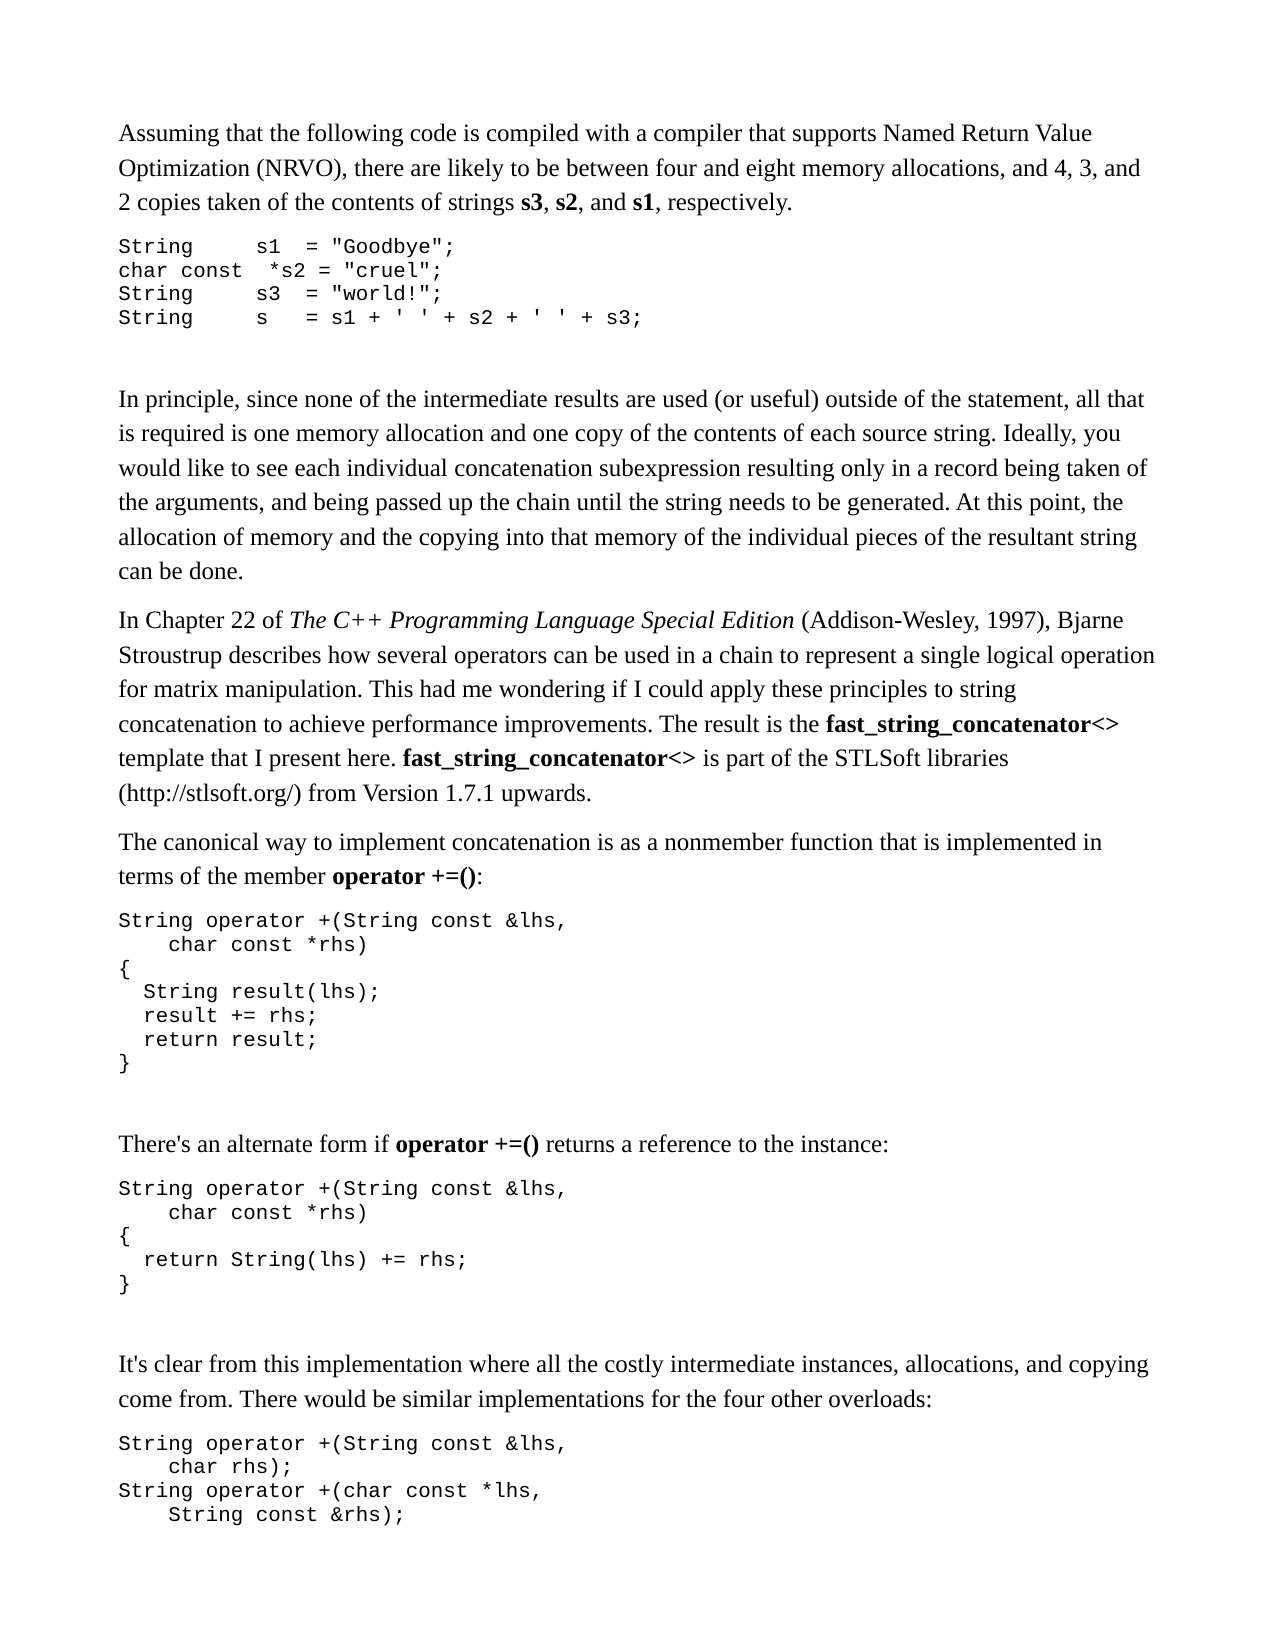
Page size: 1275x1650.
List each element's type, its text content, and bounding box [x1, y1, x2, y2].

text String s = s1 + ' ' + s2 + ' ' + s3; [118, 307, 1157, 331]
text } [118, 1273, 1157, 1296]
text String operator +(String const &lhs, [118, 1433, 1157, 1457]
text char const *rhs) [118, 934, 1157, 958]
text { [118, 958, 1157, 981]
text String operator +(String const &lhs, [118, 910, 1157, 934]
text return String(lhs) += rhs; [118, 1249, 1157, 1273]
text String const &rhs); [118, 1504, 1157, 1527]
text result += rhs; [118, 1005, 1157, 1028]
text In Chapter 22 of The C++ Programming Language Special Edition (Addison-Wesley, 1997), Bjarne Stroustrup describes how several operators can be used in a chain to represent a single logical operation for matrix manipulation. This had me wondering if I could apply these principles to string concatenation to achieve performance improvements. The result is the fast_string_concatenator<> template that I present here. fast_string_concatenator<> is part of the STLSoft libraries (http://stlsoft.org/) from Version 1.7.1 upwards. [118, 605, 1157, 806]
text return result; [118, 1028, 1157, 1052]
text There's an alternate form if operator +=() returns a reference to the instance: [118, 1129, 1157, 1158]
text char rhs); [118, 1457, 1157, 1480]
text String s3 = "world!"; [118, 283, 1157, 307]
text char const *rhs) [118, 1202, 1157, 1225]
text String s1 = "Goodbye"; [118, 236, 1157, 260]
text String operator +(char const *lhs, [118, 1480, 1157, 1504]
text String result(lhs); [118, 981, 1157, 1005]
text Assuming that the following code is compiled with a compiler that supports Named Return Value Optimization (NRVO), there are likely to be between four and eight memory allocations, and 4, 3, and 2 copies taken of the contents of strings s3, s2, and s1, respectively. [118, 118, 1157, 216]
text { [118, 1225, 1157, 1249]
text The canonical way to implement concatenation is as a nonmember function that is implemented in terms of the member operator +=(): [118, 827, 1157, 890]
text char const *s2 = "cruel"; [118, 260, 1157, 283]
text In principle, since none of the intermediate results are used (or useful) outside of the statement, all that is required is one memory allocation and one copy of the contents of each source string. Ideally, you would like to see each individual concatenation subexpression resulting only in a record being taken of the arguments, and being passed up the chain until the string needs to be generated. At this point, the allocation of memory and the copying into that memory of the individual pieces of the resultant string can be done. [118, 384, 1157, 585]
text } [118, 1052, 1157, 1076]
text String operator +(String const &lhs, [118, 1178, 1157, 1202]
text It's clear from this implementation where all the costly intermediate instances, allocations, and copying come from. There would be similar implementations for the four other overloads: [118, 1349, 1157, 1413]
